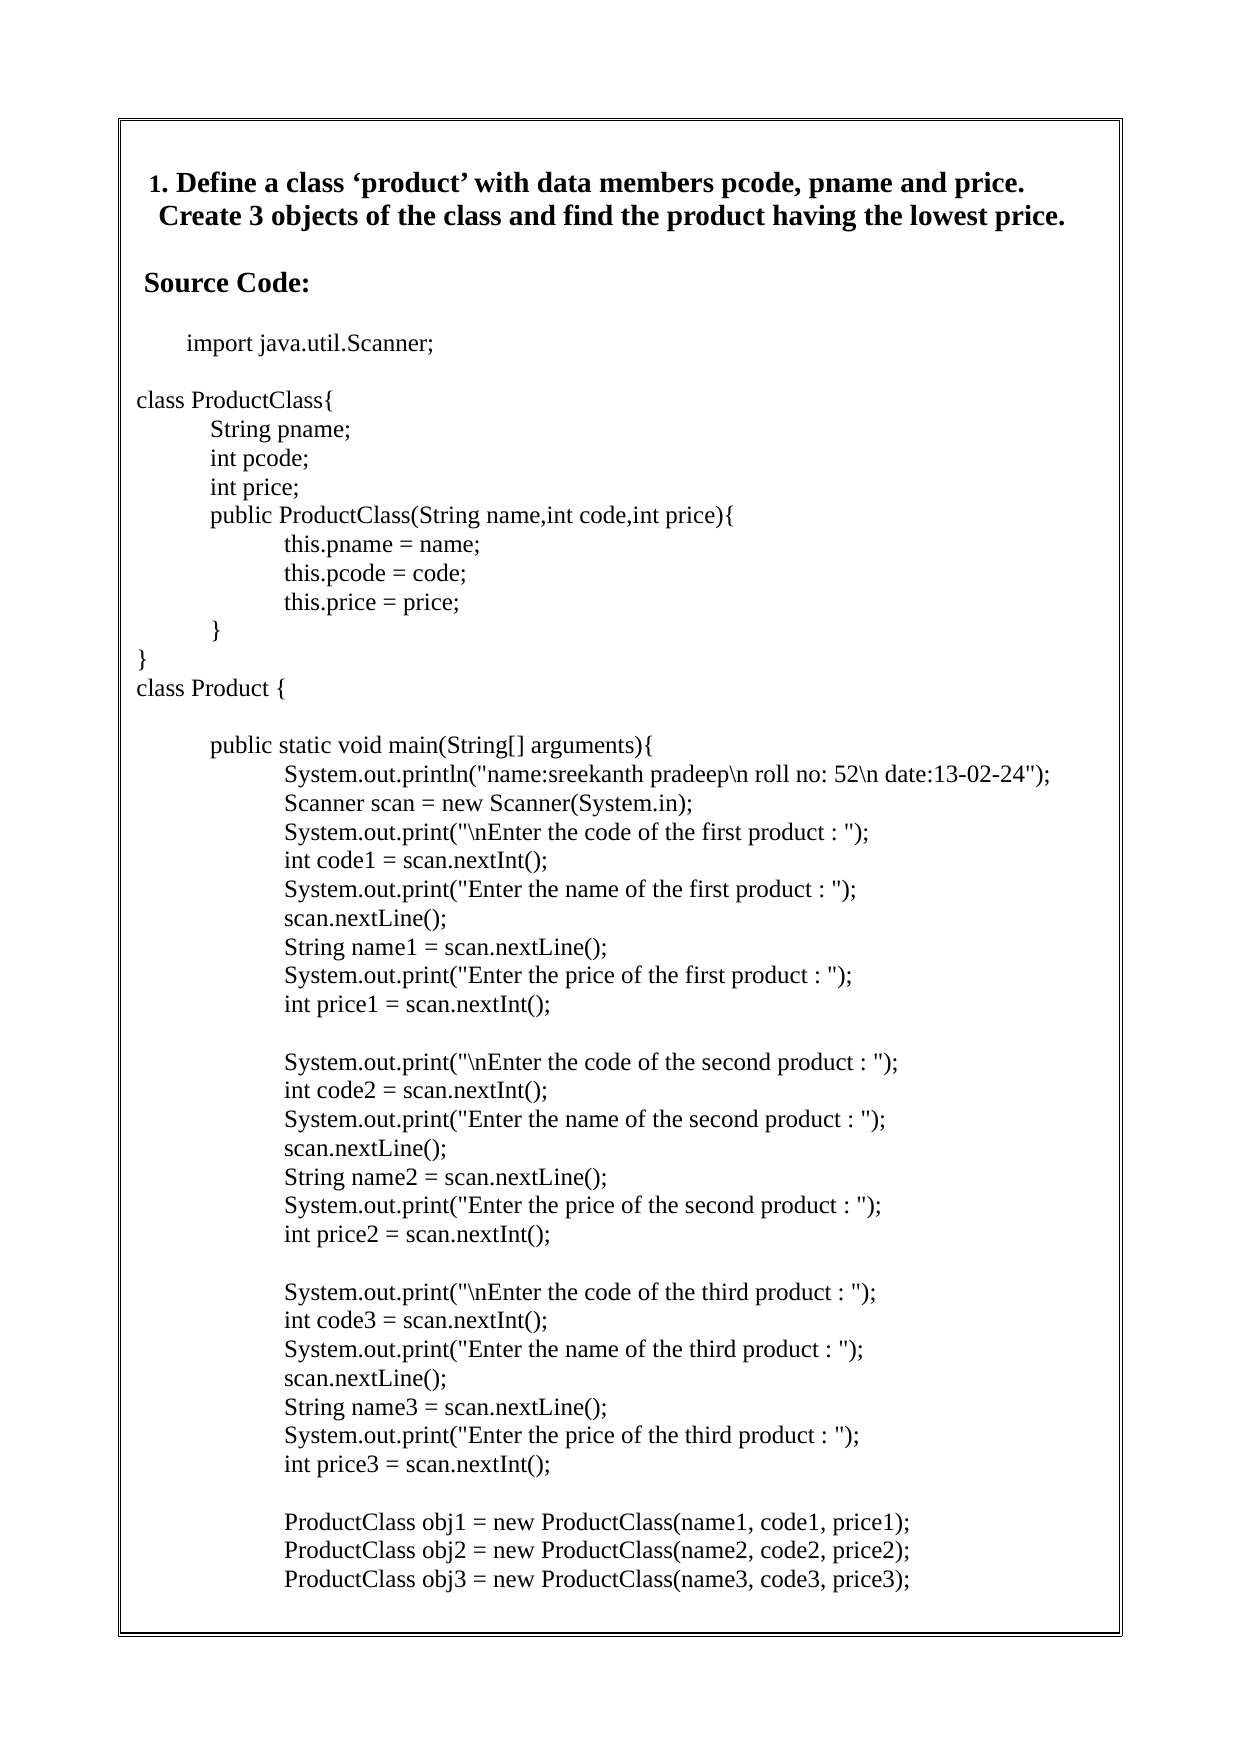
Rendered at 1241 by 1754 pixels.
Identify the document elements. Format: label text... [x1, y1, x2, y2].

text String name1 = scan.nextLine(); [136, 932, 1104, 960]
text public ProductClass(String name,int code,int price){ [136, 500, 1104, 529]
text String name2 = scan.nextLine(); [136, 1162, 1104, 1190]
text scan.nextLine(); [136, 903, 1104, 932]
text System.out.println("name:sreekanth pradeep\n roll no: 52\n date:13-02-24"); [136, 759, 1104, 788]
text class ProductClass{ [136, 385, 1104, 414]
text this.price = price; [136, 587, 1104, 615]
text this.pcode = code; [136, 558, 1104, 587]
text Scanner scan = new Scanner(System.in); [136, 788, 1104, 817]
text String pname; [136, 414, 1104, 443]
text int code3 = scan.nextInt(); [136, 1305, 1104, 1334]
text 1. Define a class ‘product’ with data members pcode, pname and price. [136, 165, 1104, 198]
text System.out.print("\nEnter the code of the second product : "); [136, 1047, 1104, 1075]
text class Product { [136, 673, 1104, 702]
text scan.nextLine(); [136, 1133, 1104, 1162]
text System.out.print("Enter the price of the first product : "); [136, 960, 1104, 989]
text ProductClass obj3 = new ProductClass(name3, code3, price3); [136, 1564, 1104, 1593]
text int code2 = scan.nextInt(); [136, 1075, 1104, 1104]
text import java.util.Scanner; [136, 328, 1104, 357]
text Create 3 objects of the class and find the product having the lowest price. [136, 198, 1104, 232]
text ProductClass obj2 = new ProductClass(name2, code2, price2); [136, 1535, 1104, 1564]
text System.out.print("Enter the name of the first product : "); [136, 874, 1104, 903]
text public static void main(String[] arguments){ [136, 730, 1104, 759]
text System.out.print("\nEnter the code of the third product : "); [136, 1277, 1104, 1305]
text System.out.print("Enter the name of the second product : "); [136, 1104, 1104, 1133]
text int pcode; [136, 443, 1104, 472]
text System.out.print("Enter the price of the second product : "); [136, 1190, 1104, 1219]
text ProductClass obj1 = new ProductClass(name1, code1, price1); [136, 1507, 1104, 1535]
text } [136, 615, 1104, 644]
text int code1 = scan.nextInt(); [136, 845, 1104, 874]
text System.out.print("Enter the price of the third product : "); [136, 1420, 1104, 1449]
text int price3 = scan.nextInt(); [136, 1449, 1104, 1478]
text System.out.print("Enter the name of the third product : "); [136, 1334, 1104, 1363]
text int price1 = scan.nextInt(); [136, 989, 1104, 1018]
text String name3 = scan.nextLine(); [136, 1392, 1104, 1420]
text int price2 = scan.nextInt(); [136, 1219, 1104, 1248]
text System.out.print("\nEnter the code of the first product : "); [136, 817, 1104, 845]
text this.pname = name; [136, 529, 1104, 558]
text int price; [136, 472, 1104, 500]
text Source Code: [136, 266, 1104, 299]
text scan.nextLine(); [136, 1363, 1104, 1392]
text } [136, 644, 1104, 673]
